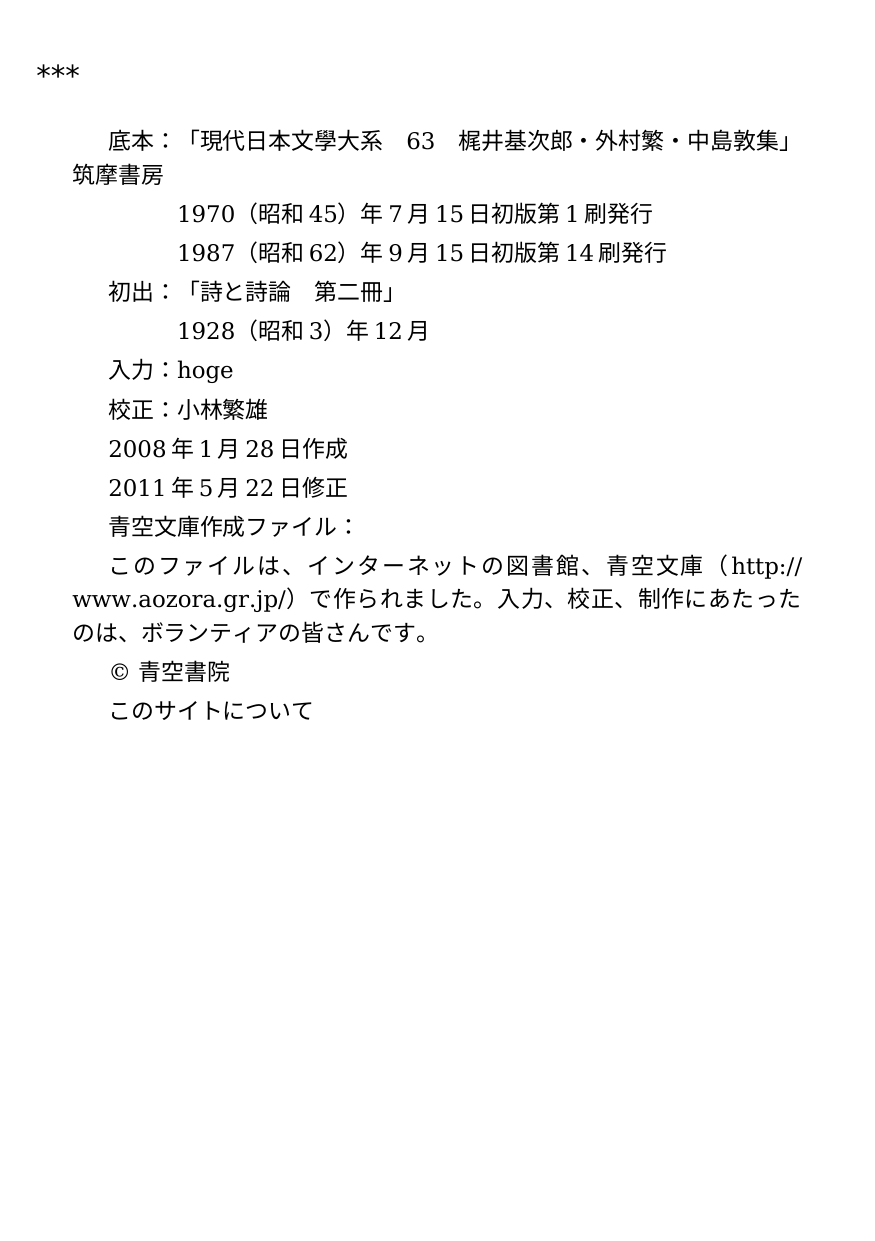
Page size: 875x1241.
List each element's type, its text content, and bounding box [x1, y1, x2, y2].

text © 青空書院 [72, 654, 802, 687]
text このファイルは、インターネットの図書館、青空文庫（http://www.aozora.gr.jp/）で作られました。入力、校正、制作にあたったのは、ボランティアの皆さんです。 [72, 548, 802, 648]
subtitle *** [36, 60, 838, 94]
text 1928（昭和3）年12月 [72, 313, 802, 346]
text 2011年5月22日修正 [72, 470, 802, 503]
text 校正：小林繁雄 [72, 391, 802, 425]
text 2008年1月28日作成 [72, 431, 802, 464]
text 初出：「詩と詩論 第二冊」 [72, 274, 802, 307]
text 1987（昭和62）年9月15日初版第14刷発行 [72, 235, 802, 268]
text 1970（昭和45）年7月15日初版第1刷発行 [72, 196, 802, 229]
text 入力：hoge [72, 352, 802, 386]
text 青空文庫作成ファイル： [72, 509, 802, 542]
text 底本：「現代日本文學大系 63 梶井基次郎・外村繁・中島敦集」筑摩書房 [72, 123, 802, 190]
text このサイトについて [72, 693, 802, 726]
